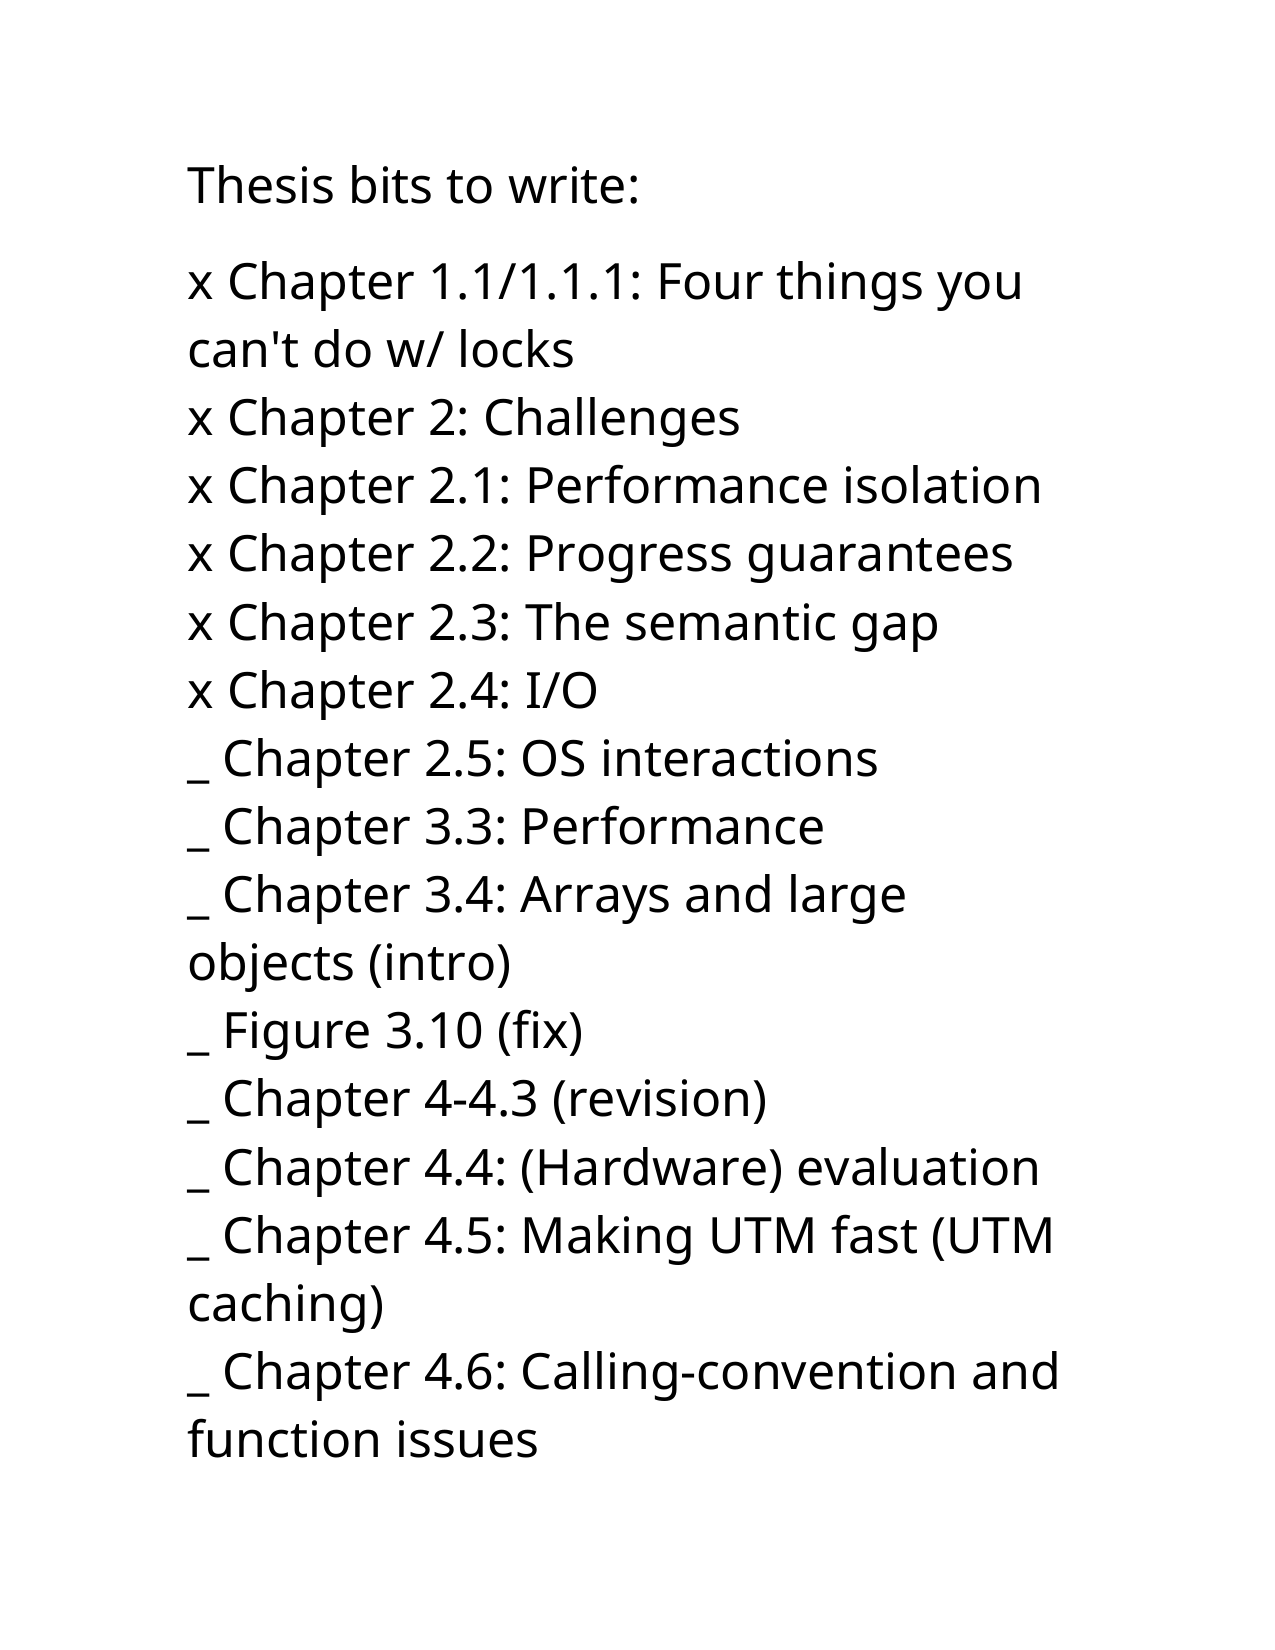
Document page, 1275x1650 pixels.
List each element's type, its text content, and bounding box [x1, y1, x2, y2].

text _ Chapter 4-4.3 (revision) [767, 1063, 1087, 1131]
text _ Chapter 2.5: OS interactions [879, 723, 1087, 791]
text _ Chapter 4.4: (Hardware) evaluation [1042, 1131, 1087, 1199]
text _ Figure 3.10 (fix) [584, 995, 1087, 1063]
text _ Chapter 3.4: Arrays and large objects (intro) [511, 859, 1087, 995]
text x Chapter 2.3: The semantic gap [940, 586, 1087, 654]
text x Chapter 1.1/1.1.1: Four things you can't do w/ locks [575, 246, 1087, 382]
text x Chapter 2: Challenges [742, 382, 1087, 450]
text _ Chapter 4.6: Calling-convention and function issues [539, 1336, 1087, 1472]
text x Chapter 2.4: I/O [187, 654, 1087, 723]
text Thesis bits to write: [641, 150, 1087, 218]
text _ Chapter 4.5: Making UTM fast (UTM caching) [187, 1199, 1087, 1336]
text x Chapter 2.1: Performance isolation [1043, 450, 1087, 518]
text _ Chapter 3.3: Performance [826, 791, 1087, 859]
text x Chapter 2.2: Progress guarantees [1014, 518, 1087, 586]
